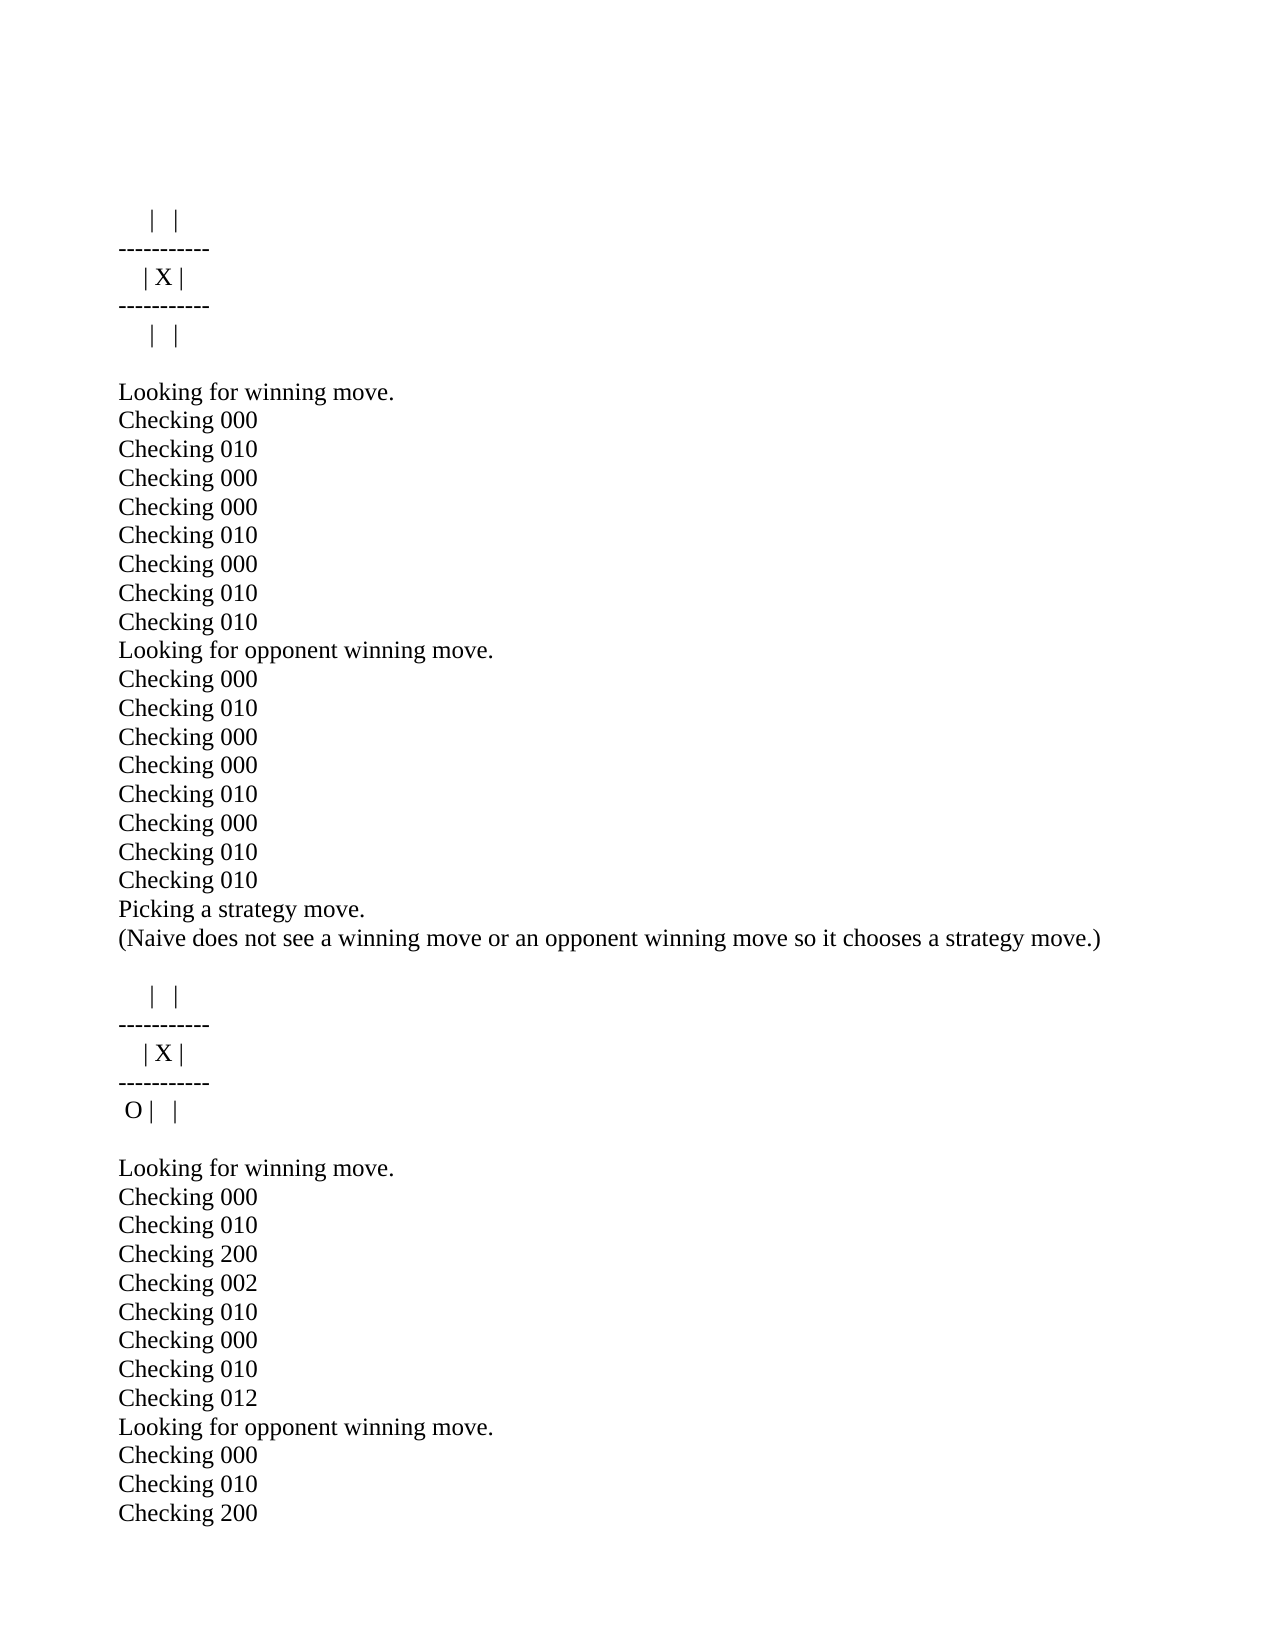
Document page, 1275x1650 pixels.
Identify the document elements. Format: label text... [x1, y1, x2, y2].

text (Naive does not see a winning move or an opponent winning move so it chooses a strategy move.) | | ----------- | X | ----------- O | | Looking for winning move. Checking 000 Checking 010 Checking 200 Checking 002 Checking 010 Checking 000 Checking 010 Checking 012 Looking for opponent winning move. Checking 000 Checking 010 Checking 200 [118, 923, 1157, 1527]
text | | ----------- | X | ----------- | | Looking for winning move. Checking 000 Checking 010 Checking 000 Checking 000 Checking 010 Checking 000 Checking 010 Checking 010 Looking for opponent winning move. Checking 000 Checking 010 Checking 000 Checking 000 Checking 010 Checking 000 Checking 010 Checking 010 Picking a strategy move. [118, 147, 1157, 923]
